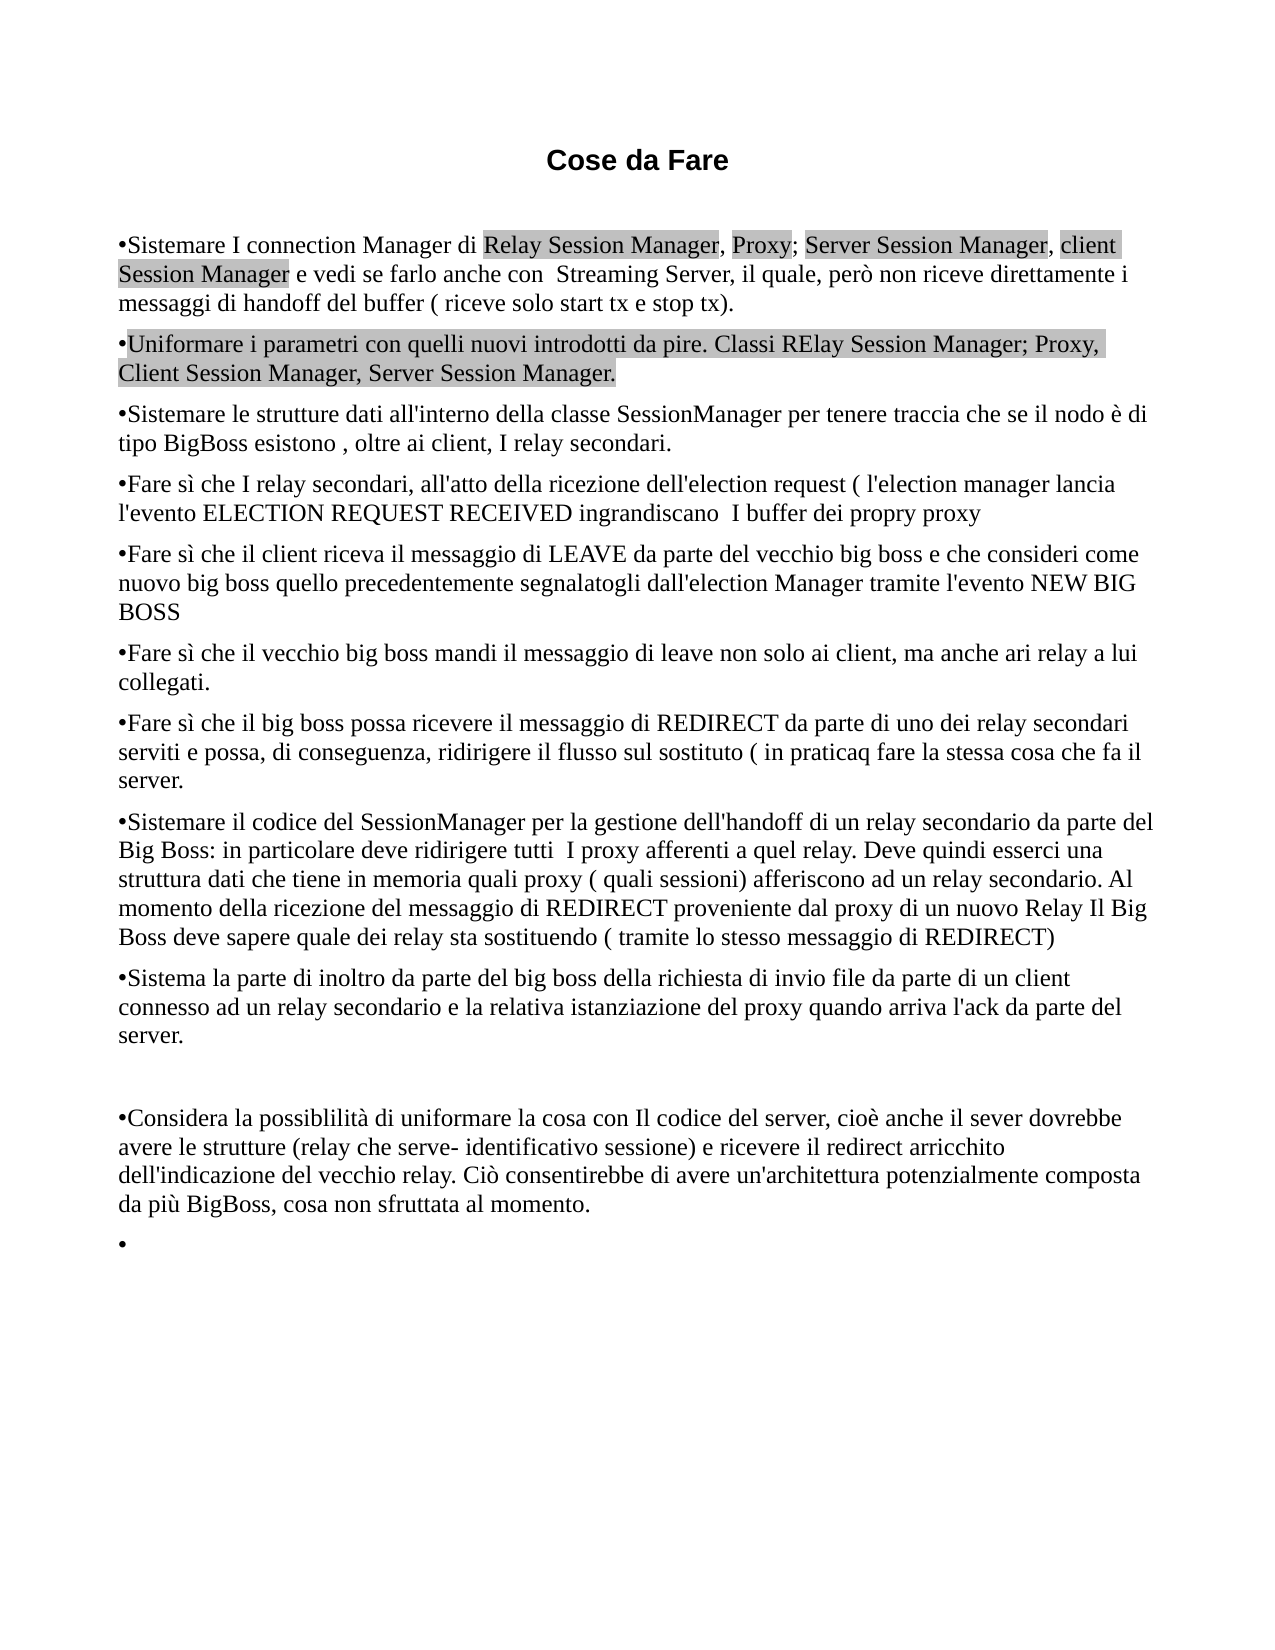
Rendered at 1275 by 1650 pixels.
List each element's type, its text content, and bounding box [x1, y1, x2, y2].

list Sistemare I connection Manager di Relay Session Manager, Proxy; Server Session Manager, client Session Manager e vedi se farlo anche con Streaming Server, il quale, però non riceve direttamente i messaggi di handoff del buffer ( riceve solo start tx e stop tx). [118, 230, 1157, 317]
list Sistema la parte di inoltro da parte del big boss della richiesta di invio file da parte di un client connesso ad un relay secondario e la relativa istanziazione del proxy quando arriva l'ack da parte del server. [118, 963, 1157, 1049]
list Fare sì che il big boss possa ricevere il messaggio di REDIRECT da parte di uno dei relay secondari serviti e possa, di conseguenza, ridirigere il flusso sul sostituto ( in praticaq fare la stessa cosa che fa il server. [118, 708, 1157, 794]
subtitle Cose da Fare [118, 143, 1157, 177]
list Uniformare i parametri con quelli nuovi introdotti da pire. Classi RElay Session Manager; Proxy, Client Session Manager, Server Session Manager. [118, 329, 1157, 387]
list Considera la possiblilità di uniformare la cosa con Il codice del server, cioè anche il sever dovrebbe avere le strutture (relay che serve- identificativo sessione) e ricevere il redirect arricchito dell'indicazione del vecchio relay. Ciò consentirebbe di avere un'architettura potenzialmente composta da più BigBoss, cosa non sfruttata al momento. [118, 1103, 1157, 1218]
list Fare sì che il vecchio big boss mandi il messaggio di leave non solo ai client, ma anche ari relay a lui collegati. [118, 638, 1157, 695]
list Sistemare il codice del SessionManager per la gestione dell'handoff di un relay secondario da parte del Big Boss: in particolare deve ridirigere tutti I proxy afferenti a quel relay. Deve quindi esserci una struttura dati che tiene in memoria quali proxy ( quali sessioni) afferiscono ad un relay secondario. Al momento della ricezione del messaggio di REDIRECT proveniente dal proxy di un nuovo Relay Il Big Boss deve sapere quale dei relay sta sostituendo ( tramite lo stesso messaggio di REDIRECT) [118, 807, 1157, 950]
list Fare sì che il client riceva il messaggio di LEAVE da parte del vecchio big boss e che consideri come nuovo big boss quello precedentemente segnalatogli dall'election Manager tramite l'evento NEW BIG BOSS [118, 539, 1157, 625]
list Fare sì che I relay secondari, all'atto della ricezione dell'election request ( l'election manager lancia l'evento ELECTION REQUEST RECEIVED ingrandiscano I buffer dei propry proxy [118, 469, 1157, 527]
list Sistemare le strutture dati all'interno della classe SessionManager per tenere traccia che se il nodo è di tipo BigBoss esistono , oltre ai client, I relay secondari. [118, 399, 1157, 457]
